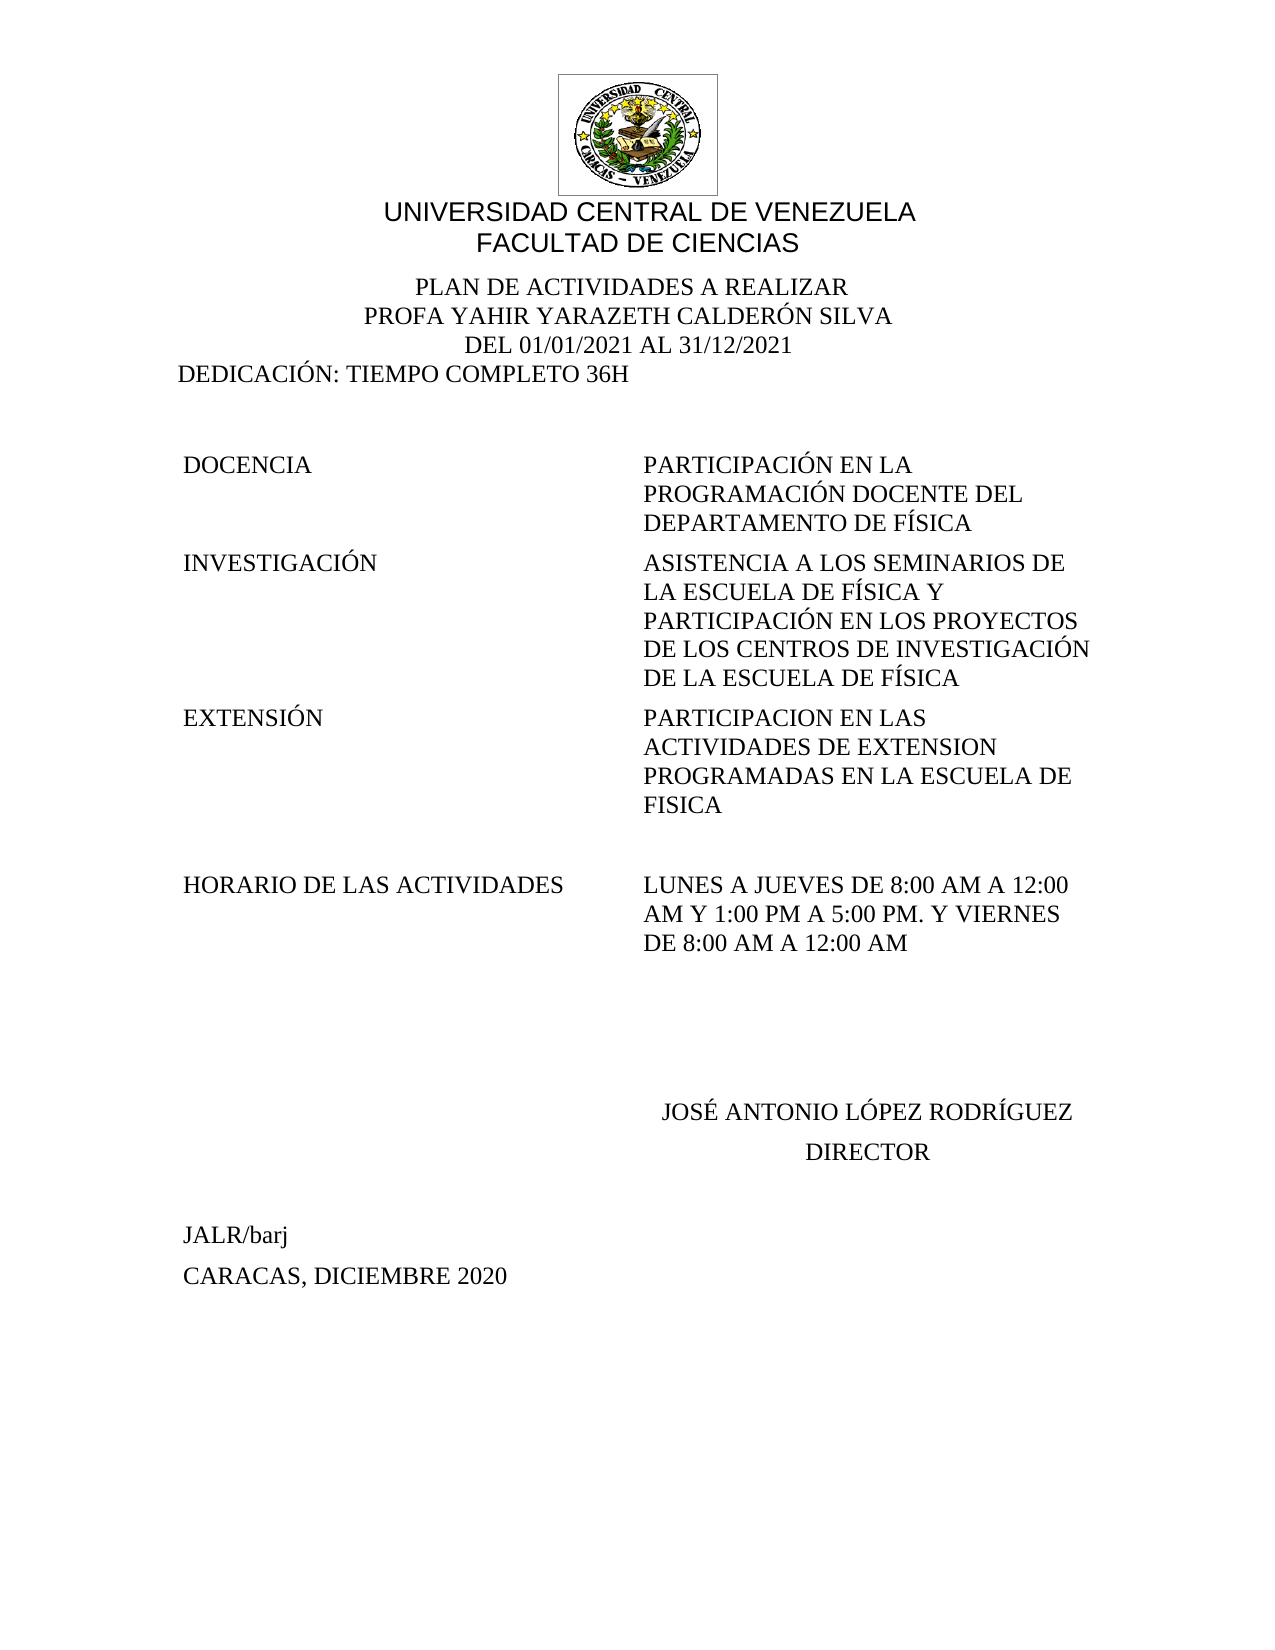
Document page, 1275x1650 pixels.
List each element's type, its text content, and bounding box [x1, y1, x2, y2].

table_cell HORARIO DE LAS ACTIVIDADES [177, 865, 637, 962]
table_header [177, 1049, 637, 1132]
table_cell DIRECTOR [638, 1132, 1098, 1215]
table_cell [177, 1132, 637, 1215]
table_cell extensión [177, 698, 637, 824]
table_cell CARACAS, diciembre 2020 [177, 1255, 637, 1295]
table_cell [638, 1215, 1098, 1255]
table_header JOSÉ ANTONIO LÓPEZ RODRÍGUEZ [638, 1049, 1098, 1132]
table_cell JALR/barj [177, 1215, 637, 1255]
text PLAN DE ACTIVIDADES A REALIZAR [177, 272, 1086, 301]
text DEL 01/01/2021 al 31/12/2021 [177, 330, 1086, 359]
table_header PARTICIPACIÓN EN LA PROGRAMACIÓN DOCENTE DEL DEPARTAMENTO DE FÍSICA [638, 445, 1098, 543]
table_cell [638, 1255, 1098, 1295]
text PROFA Yahir Yarazeth Calderón Silva [177, 301, 1086, 330]
table_cell [638, 824, 1098, 864]
table_cell PARTICIPACION EN LAS ACTIVIDADES DE EXTENSION PROGRAMADAS EN LA ESCUELA DE FISICA [638, 698, 1098, 824]
table_cell LUNES A JUEVES DE 8:00 am a 12:00 am y 1:00 pm a 5:00 pm. Y VIERNES DE 8:00 am a 12:00 am [638, 865, 1098, 962]
text dedicación: Tiempo Completo 36H [177, 359, 1086, 387]
table_header DOCENCIA [177, 445, 637, 543]
table_cell ASISTENCIA A LOS SEMINARIOS DE LA ESCUELA DE FÍSICA Y PARTICIPACIÓN EN LOS PROYECTOS DE LOS CENTROS DE INVESTIGACIÓN DE LA ESCUELA DE FÍSICA [638, 543, 1098, 698]
table_cell investigación [177, 543, 637, 698]
table_cell [177, 824, 637, 864]
